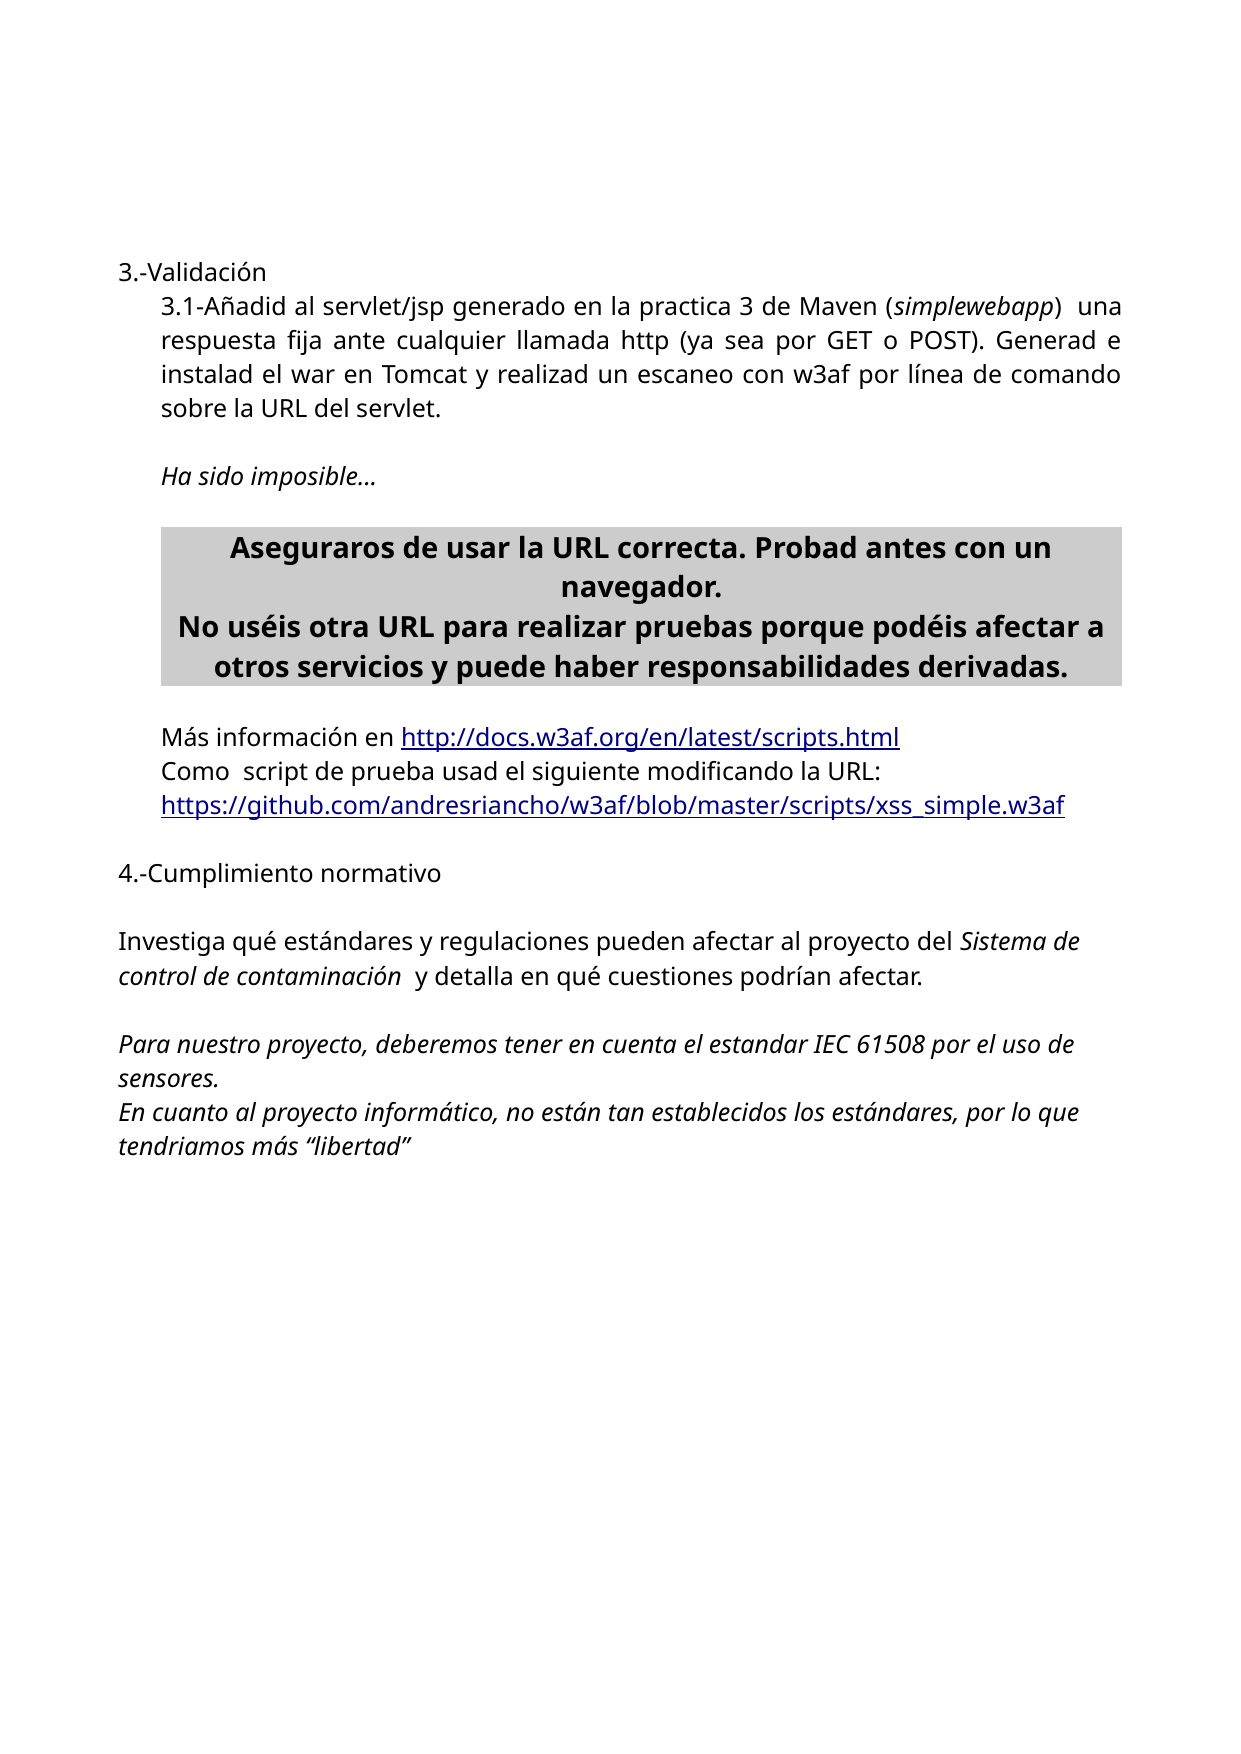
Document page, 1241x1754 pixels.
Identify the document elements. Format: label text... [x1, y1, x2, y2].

text Aseguraros de usar la URL correcta. Probad antes con un navegador. [161, 527, 1122, 606]
text Investiga qué estándares y regulaciones pueden afectar al proyecto del Sistema de control de contaminación y detalla en qué cuestiones podrían afectar. [118, 924, 1122, 992]
text Para nuestro proyecto, deberemos tener en cuenta el estandar IEC 61508 por el uso de sensores. [118, 1026, 1122, 1094]
text No uséis otra URL para realizar pruebas porque podéis afectar a otros servicios y puede haber responsabilidades derivadas. [161, 606, 1122, 686]
text Como script de prueba usad el siguiente modificando la URL: https://github.com/andresriancho/w3af/blob/master/scripts/xss_simple.w3af [161, 754, 1122, 822]
text 3.-Validación [118, 254, 1122, 288]
text Ha sido imposible... [161, 459, 1122, 493]
text Más información en http://docs.w3af.org/en/latest/scripts.html [161, 720, 1122, 754]
text 3.1-Añadid al servlet/jsp generado en la practica 3 de Maven (simplewebapp) una respuesta fija ante cualquier llamada http (ya sea por GET o POST). Generad e instalad el war en Tomcat y realizad un escaneo con w3af por línea de comando sobre la URL del servlet. [161, 288, 1122, 425]
text 4.-Cumplimiento normativo [118, 856, 1122, 890]
text En cuanto al proyecto informático, no están tan establecidos los estándares, por lo que tendriamos más “libertad” [118, 1094, 1122, 1162]
